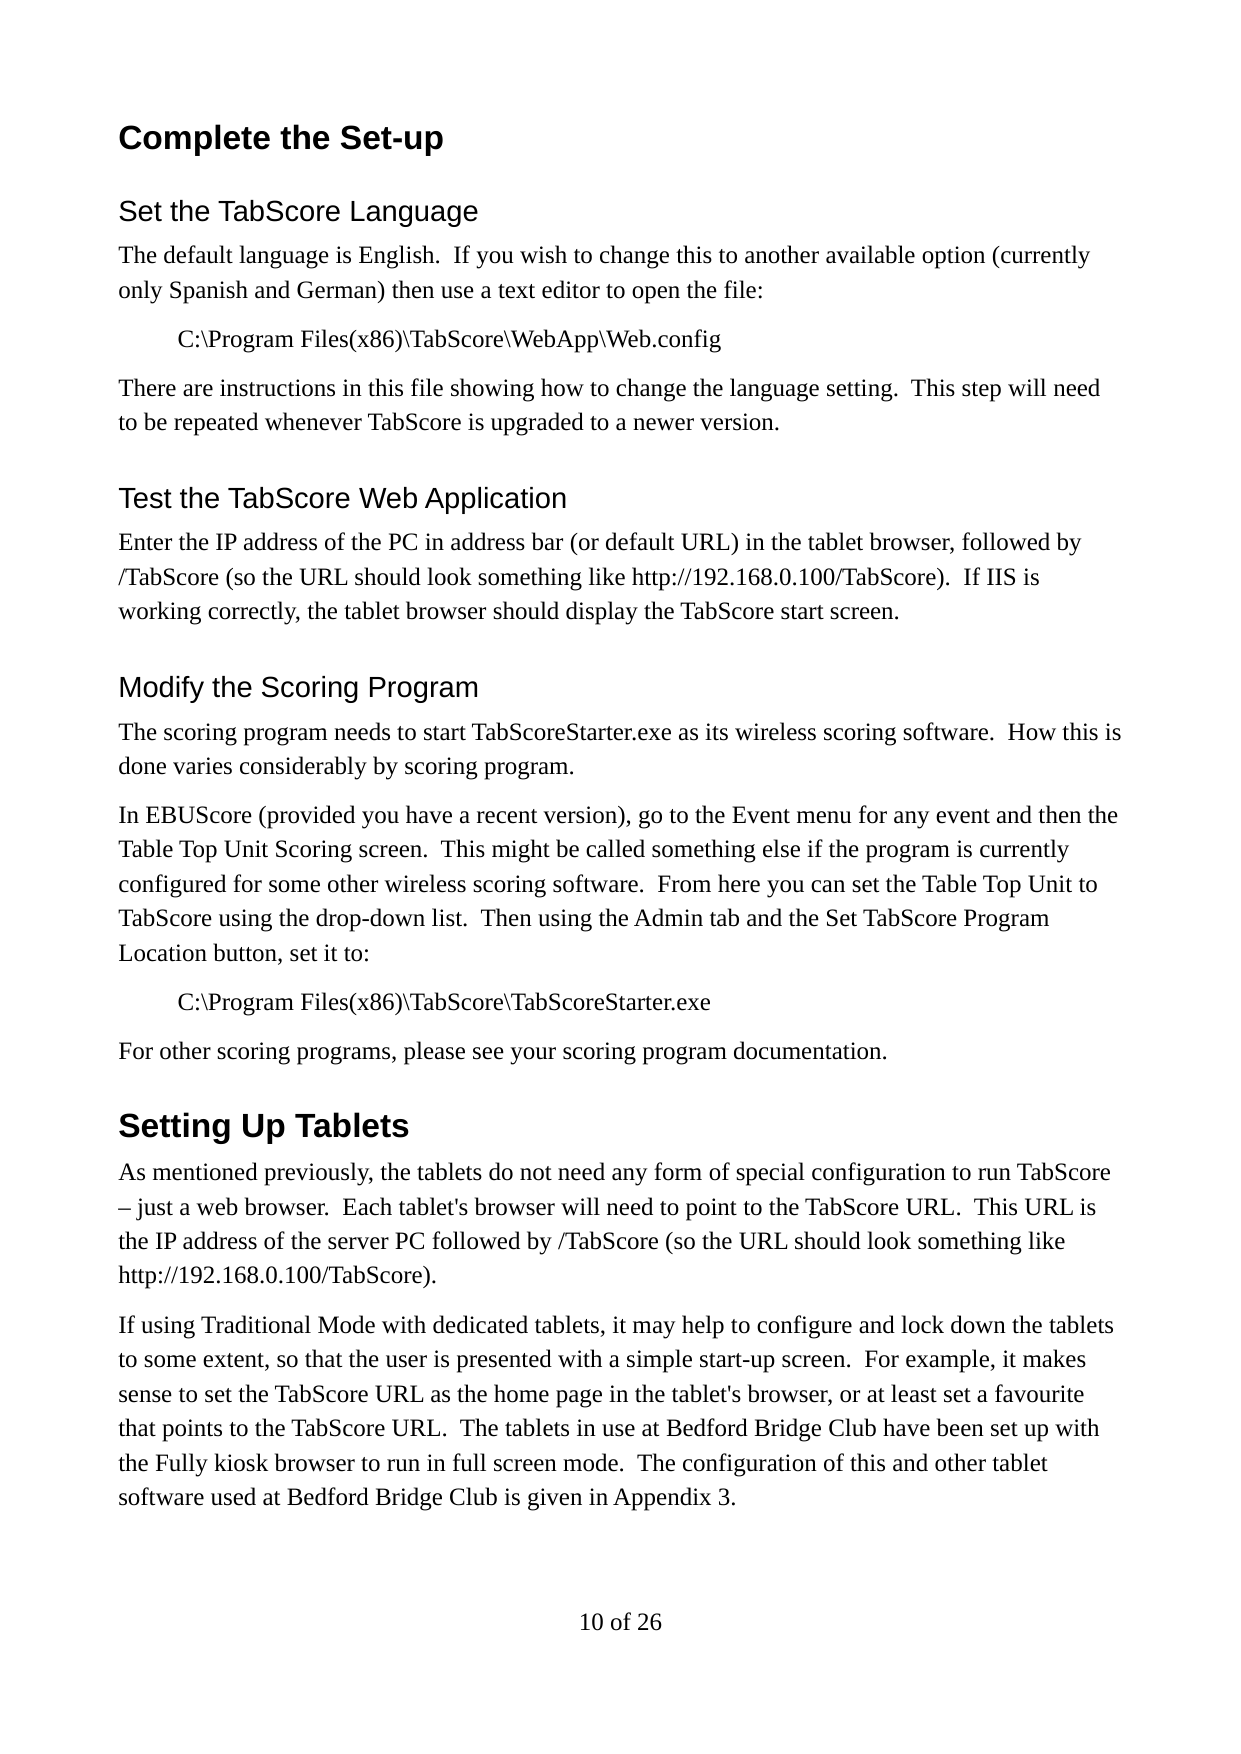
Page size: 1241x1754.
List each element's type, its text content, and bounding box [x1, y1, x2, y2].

text Enter the IP address of the PC in address bar (or default URL) in the tablet browser, followed by /TabScore (so the URL should look something like http://192.168.0.100/TabScore). If IIS is working correctly, the tablet browser should display the TabScore start screen. [118, 527, 1122, 625]
text The default language is English. If you wish to change this to another available option (currently only Spanish and German) then use a text editor to open the file: [118, 240, 1122, 303]
subtitle Modify the Scoring Program [118, 671, 1122, 704]
subtitle Test the TabScore Web Application [118, 481, 1122, 515]
text C:\Program Files(x86)\TabScore\WebApp\Web.config [118, 324, 1122, 353]
subtitle Set the TabScore Language [118, 194, 1122, 228]
subtitle Complete the Set-up [118, 118, 1122, 157]
text As mentioned previously, the tablets do not need any form of special configuration to run TabScore – just a web browser. Each tablet's browser will need to point to the TabScore URL. This URL is the IP address of the server PC followed by /TabScore (so the URL should look something like http://192.168.0.100/TabScore). [118, 1157, 1122, 1289]
text There are instructions in this file showing how to change the language setting. This step will need to be repeated whenever TabScore is upgraded to a newer version. [118, 373, 1122, 436]
text C:\Program Files(x86)\TabScore\TabScoreStarter.exe [118, 987, 1122, 1016]
text In EBUScore (provided you have a recent version), go to the Event menu for any event and then the Table Top Unit Scoring screen. This might be called something else if the program is currently configured for some other wireless scoring software. From here you can set the Table Top Unit to TabScore using the drop-down list. Then using the Admin tab and the Set TabScore Program Location button, set it to: [118, 800, 1122, 967]
text If using Traditional Mode with dedicated tablets, it may help to configure and lock down the tablets to some extent, so that the user is presented with a simple start-up screen. For example, it makes sense to set the TabScore URL as the home page in the tablet's browser, or at least set a favourite that points to the TabScore URL. The tablets in use at Bedford Bridge Club have been set up with the Fully kiosk browser to run in full screen mode. The configuration of this and other tablet software used at Bedford Bridge Club is given in Appendix 3. [118, 1310, 1122, 1511]
subtitle Setting Up Tablets [118, 1106, 1122, 1145]
text For other scoring programs, please see your scoring program documentation. [118, 1036, 1122, 1065]
text The scoring program needs to start TabScoreStarter.exe as its wireless scoring software. How this is done varies considerably by scoring program. [118, 717, 1122, 780]
